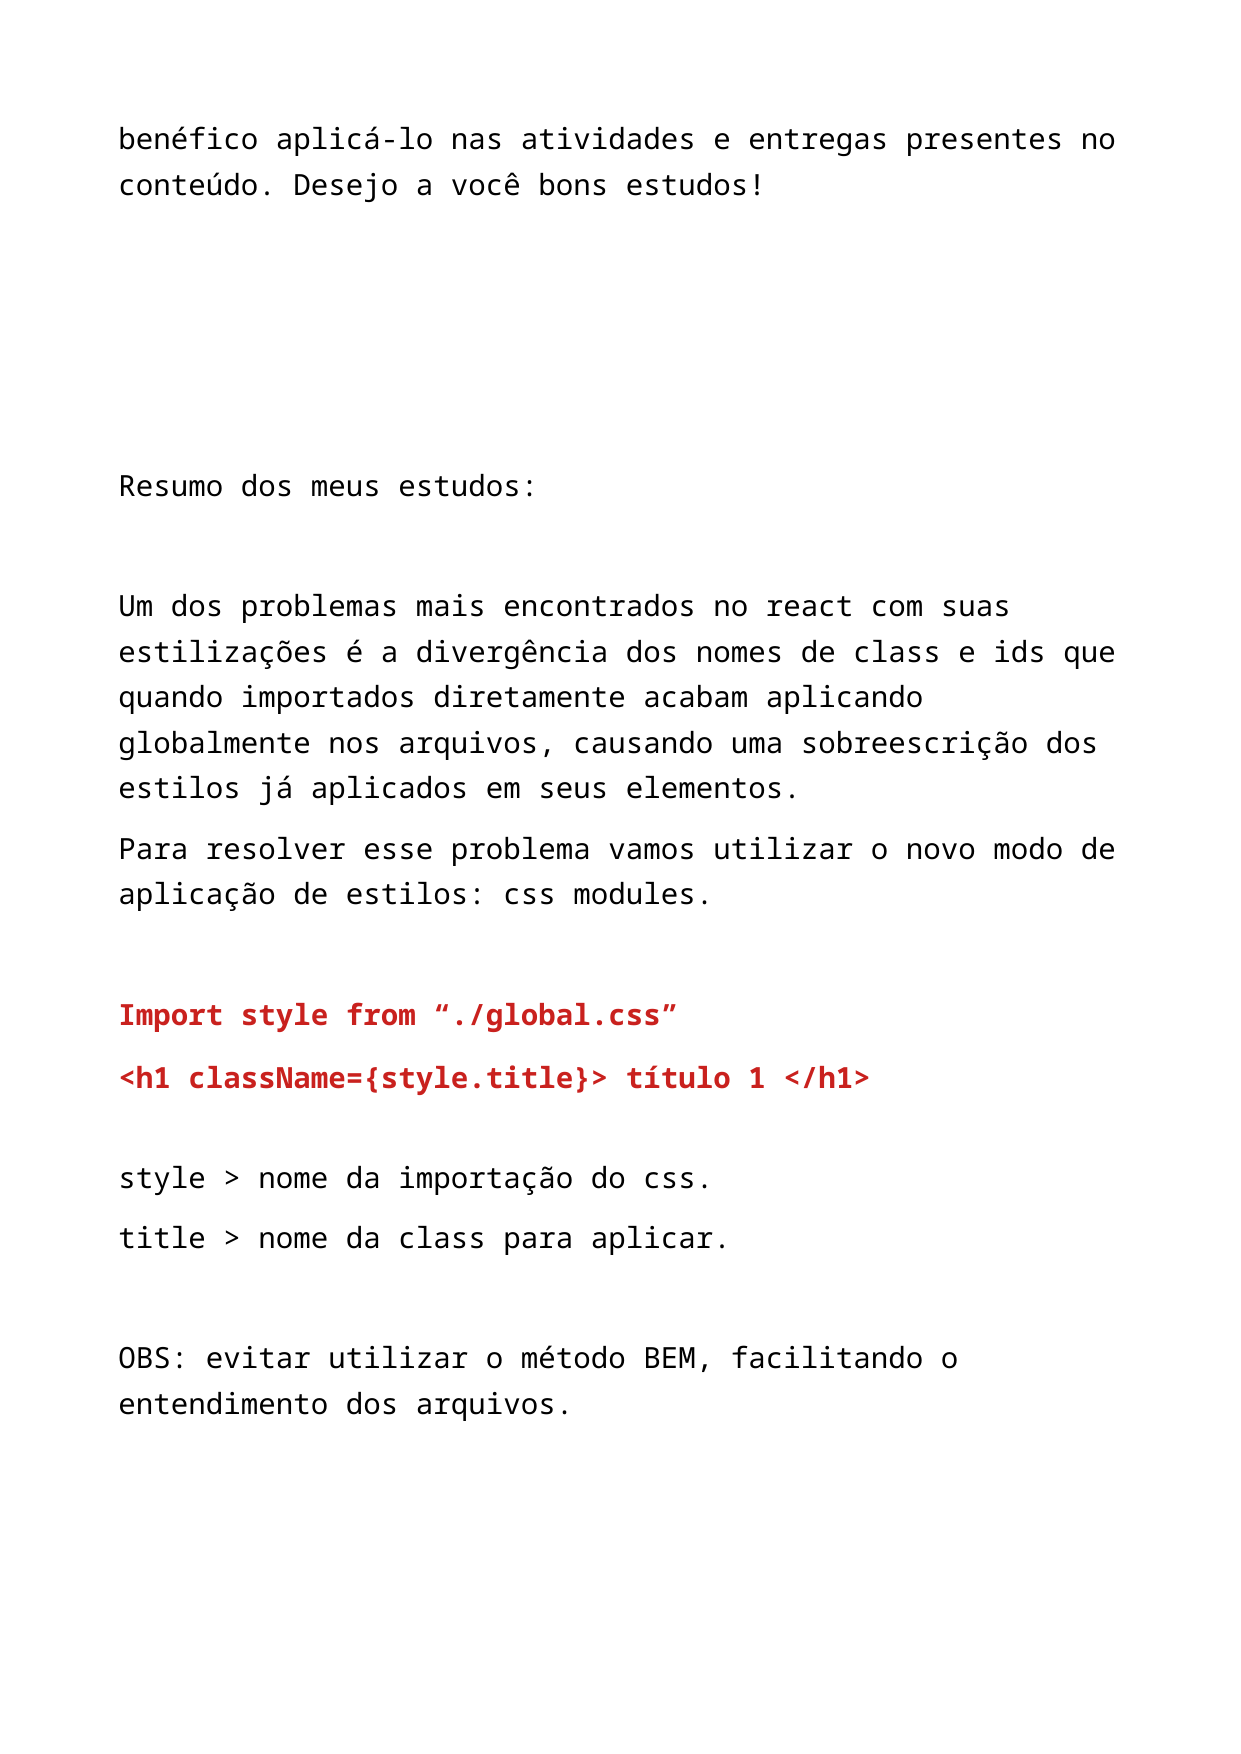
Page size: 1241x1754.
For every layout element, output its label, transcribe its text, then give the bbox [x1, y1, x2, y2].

text Um dos problemas mais encontrados no react com suas estilizações é a divergência dos nomes de class e ids que quando importados diretamente acabam aplicando globalmente nos arquivos, causando uma sobreescrição dos estilos já aplicados em seus elementos. [118, 585, 1122, 807]
text benéfico aplicá-lo nas atividades e entregas presentes no conteúdo. Desejo a você bons estudos! [118, 118, 1122, 203]
text Import style from “./global.css” [118, 994, 1122, 1034]
text Para resolver esse problema vamos utilizar o novo modo de aplicação de estilos: css modules. [118, 828, 1122, 913]
text Resumo dos meus estudos: [118, 465, 1122, 504]
text title > nome da class para aplicar. [118, 1217, 1122, 1257]
text OBS: evitar utilizar o método BEM, facilitando o entendimento dos arquivos. [118, 1338, 1122, 1423]
text style > nome da importação do css. [118, 1157, 1122, 1197]
text <h1 className={style.title}> título 1 </h1> [118, 1057, 1122, 1097]
